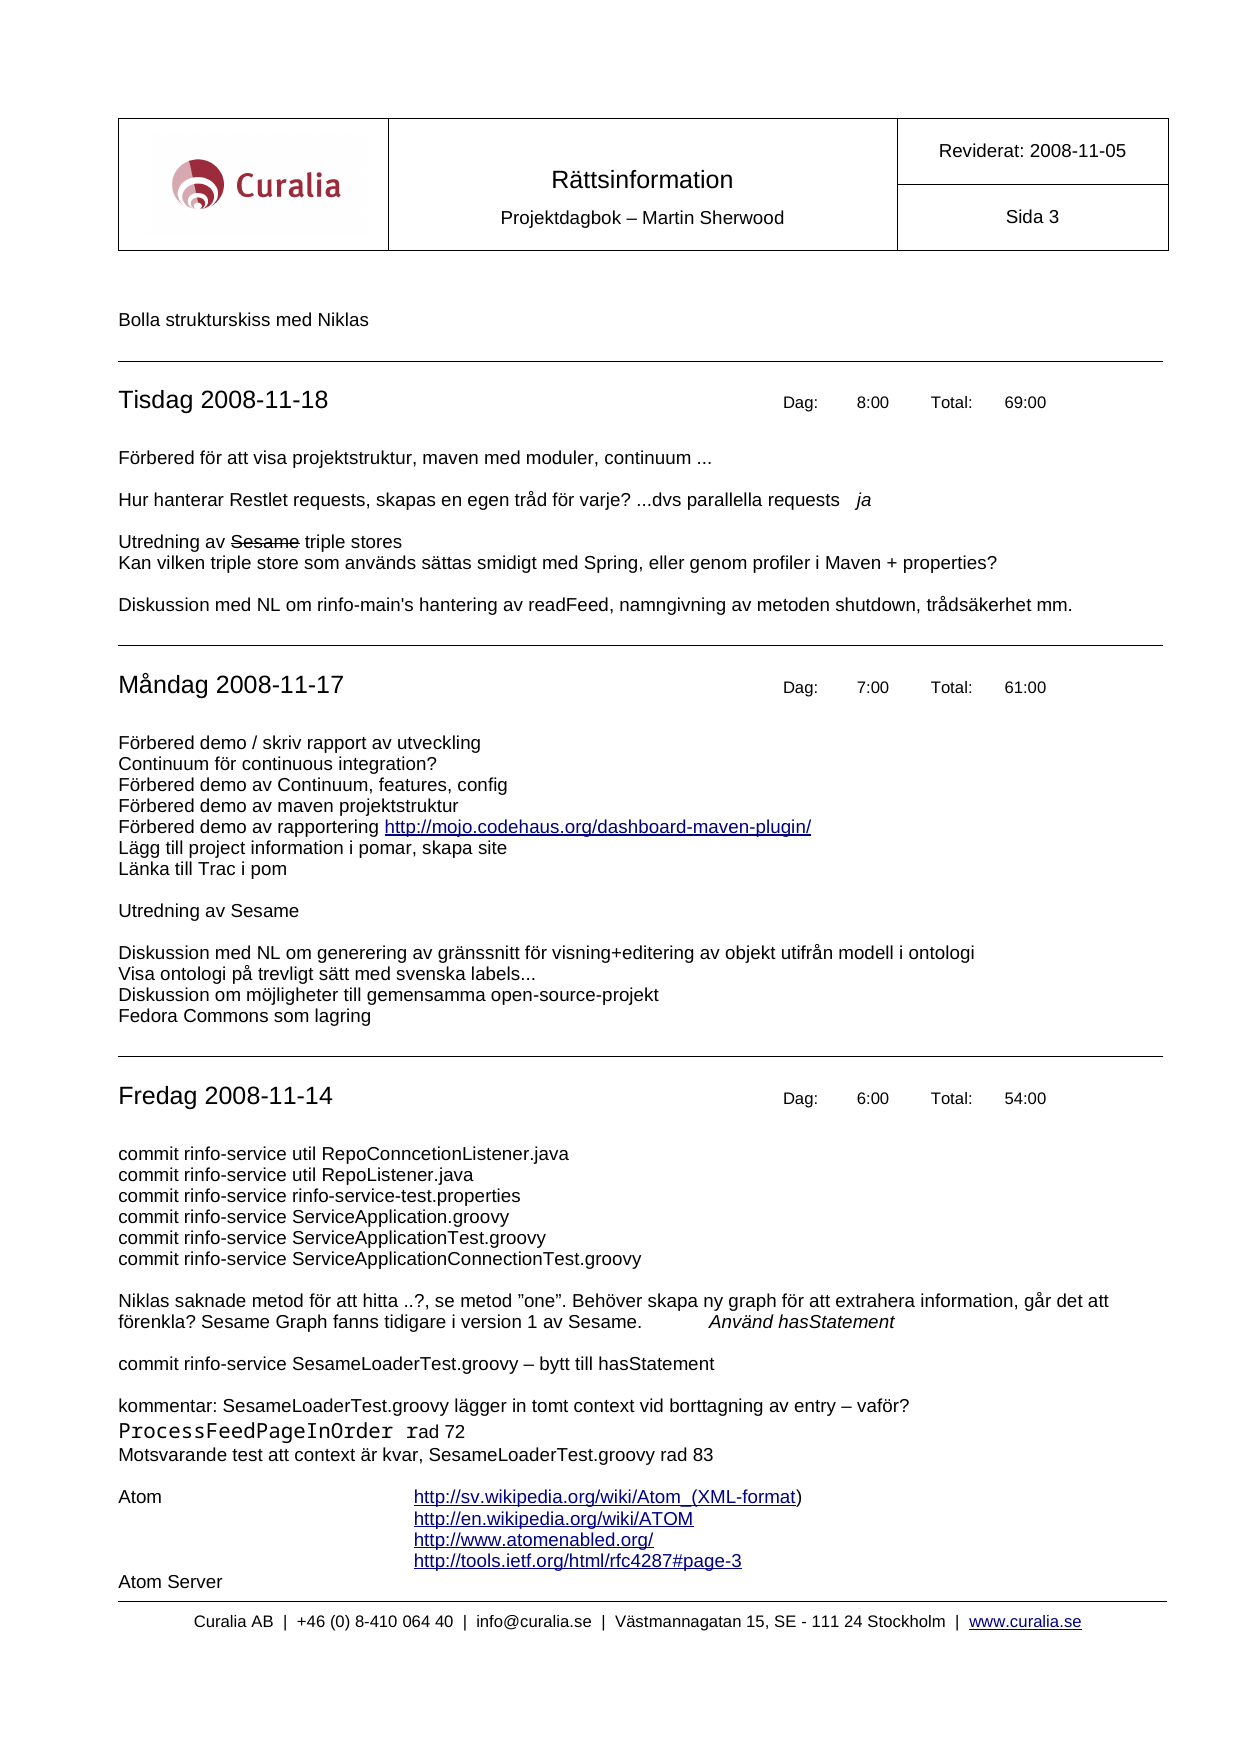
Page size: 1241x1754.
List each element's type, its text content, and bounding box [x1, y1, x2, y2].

text commit rinfo-service ServiceApplicationConnectionTest.groovy [118, 1248, 1163, 1269]
text Länka till Trac i pom [118, 858, 1163, 879]
text Utredning av Sesame [118, 900, 1163, 921]
text Motsvarande test att context är kvar, SesameLoaderTest.groovy rad 83 [118, 1445, 1163, 1466]
text Continuum för continuous integration? [118, 753, 1163, 774]
text Förbered för att visa projektstruktur, maven med moduler, continuum ... [118, 447, 1163, 468]
text ProcessFeedPageInOrder rad 72 [118, 1417, 1163, 1445]
subtitle Måndag 2008-11-17 Dag: 7:00 Total: 61:00 [118, 671, 1163, 698]
text Visa ontologi på trevligt sätt med svenska labels... [118, 963, 1163, 984]
text Förbered demo av maven projektstruktur [118, 795, 1163, 816]
text commit rinfo-service rinfo-service-test.properties [118, 1185, 1163, 1206]
subtitle Fredag 2008-11-14 Dag: 6:00 Total: 54:00 [118, 1082, 1163, 1109]
text Hur hanterar Restlet requests, skapas en egen tråd för varje? ...dvs parallella requests ja [118, 489, 1163, 510]
text Niklas saknade metod för att hitta ..?, se metod ”one”. Behöver skapa ny graph för att extrahera information, går det att förenkla? Sesame Graph fanns tidigare i version 1 av Sesame. Använd hasStatement [118, 1290, 1163, 1332]
text commit rinfo-service SesameLoaderTest.groovy – bytt till hasStatement [118, 1353, 1163, 1374]
text kommentar: SesameLoaderTest.groovy lägger in tomt context vid borttagning av entry – vaför? [118, 1396, 1163, 1417]
text Bolla strukturskiss med Niklas [118, 310, 1163, 331]
picture [146, 134, 367, 235]
text commit rinfo-service util RepoListener.java [118, 1164, 1163, 1185]
text Diskussion med NL om rinfo-main's hantering av readFeed, namngivning av metoden shutdown, trådsäkerhet mm. [118, 594, 1163, 616]
text Atom Server [118, 1571, 1163, 1592]
text Utredning av Sesame triple stores [118, 531, 1163, 552]
text http://www.atomenabled.org/ [118, 1529, 1163, 1550]
text commit rinfo-service util RepoConncetionListener.java [118, 1143, 1163, 1164]
text Kan vilken triple store som används sättas smidigt med Spring, eller genom profiler i Maven + properties? [118, 552, 1163, 573]
text http://tools.ietf.org/html/rfc4287#page-3 [118, 1550, 1163, 1571]
text Diskussion med NL om generering av gränssnitt för visning+editering av objekt utifrån modell i ontologi [118, 942, 1163, 963]
text Lägg till project information i pomar, skapa site [118, 837, 1163, 858]
text Förbered demo av rapportering http://mojo.codehaus.org/dashboard-maven-plugin/ [118, 816, 1163, 837]
text http://en.wikipedia.org/wiki/ATOM [118, 1508, 1163, 1529]
subtitle Tisdag 2008-11-18 Dag: 8:00 Total: 69:00 [118, 386, 1163, 414]
text Fedora Commons som lagring [118, 1006, 1163, 1027]
text commit rinfo-service ServiceApplication.groovy [118, 1206, 1163, 1227]
text Förbered demo / skriv rapport av utveckling [118, 732, 1163, 753]
text Förbered demo av Continuum, features, config [118, 774, 1163, 795]
text Diskussion om möjligheter till gemensamma open-source-projekt [118, 984, 1163, 1006]
text Atom http://sv.wikipedia.org/wiki/Atom_(XML-format) [118, 1487, 1163, 1508]
text commit rinfo-service ServiceApplicationTest.groovy [118, 1227, 1163, 1248]
